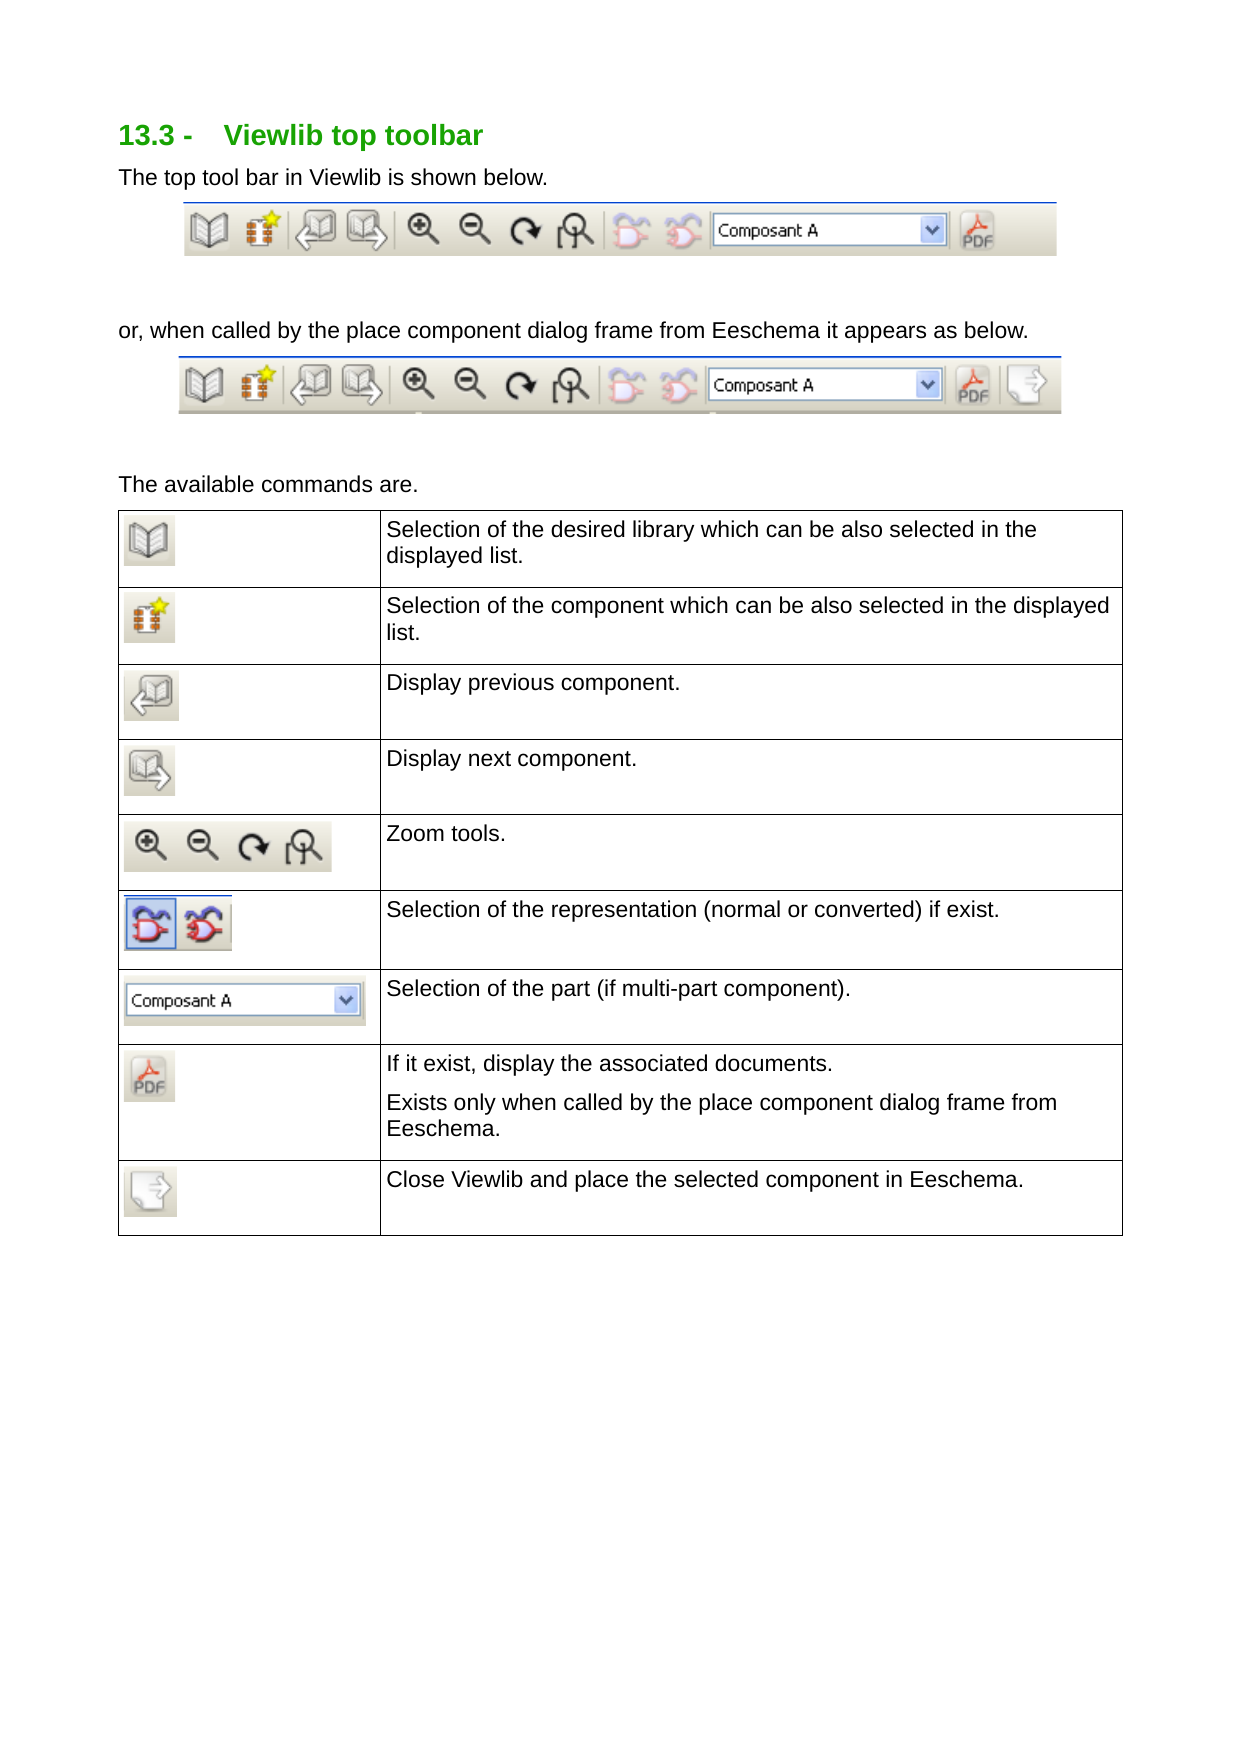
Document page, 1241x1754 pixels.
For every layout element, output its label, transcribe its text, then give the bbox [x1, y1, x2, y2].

text The available commands are. [118, 471, 1122, 497]
table_cell If it exist, display the associated documents. Exists only when called by the place component dialog frame from Eeschema. [381, 1045, 1122, 1160]
table_cell [119, 588, 380, 663]
table_cell Display previous component. [381, 665, 1122, 739]
table_cell Selection of the representation (normal or converted) if exist. [381, 891, 1122, 969]
table_cell Display next component. [381, 740, 1122, 814]
table_cell [119, 1045, 380, 1160]
picture [123, 820, 332, 872]
table_cell Selection of the component which can be also selected in the displayed list. [381, 588, 1122, 663]
table_header Selection of the desired library which can be also selected in the displayed list. [381, 511, 1122, 587]
picture [183, 202, 1057, 256]
table_cell [119, 740, 380, 814]
table_header [119, 511, 380, 587]
table_cell [119, 815, 380, 890]
picture [123, 592, 176, 643]
table_cell [119, 970, 380, 1044]
table_cell [119, 665, 380, 739]
picture [123, 744, 176, 796]
picture [123, 1050, 176, 1102]
picture [123, 974, 366, 1026]
picture [123, 1165, 177, 1217]
picture [123, 669, 179, 721]
picture [123, 895, 232, 951]
text The top tool bar in Viewlib is shown below. [118, 164, 1122, 190]
subtitle Viewlib top toolbar [118, 118, 1122, 152]
table_cell [119, 1161, 380, 1235]
picture [178, 356, 1062, 414]
text or, when called by the place component dialog frame from Eeschema it appears as below. [118, 317, 1122, 343]
table_cell Selection of the part (if multi-part component). [381, 970, 1122, 1044]
table_cell Close Viewlib and place the selected component in Eeschema. [381, 1161, 1122, 1235]
table_cell [119, 891, 380, 969]
table_cell Zoom tools. [381, 815, 1122, 890]
picture [123, 515, 176, 566]
